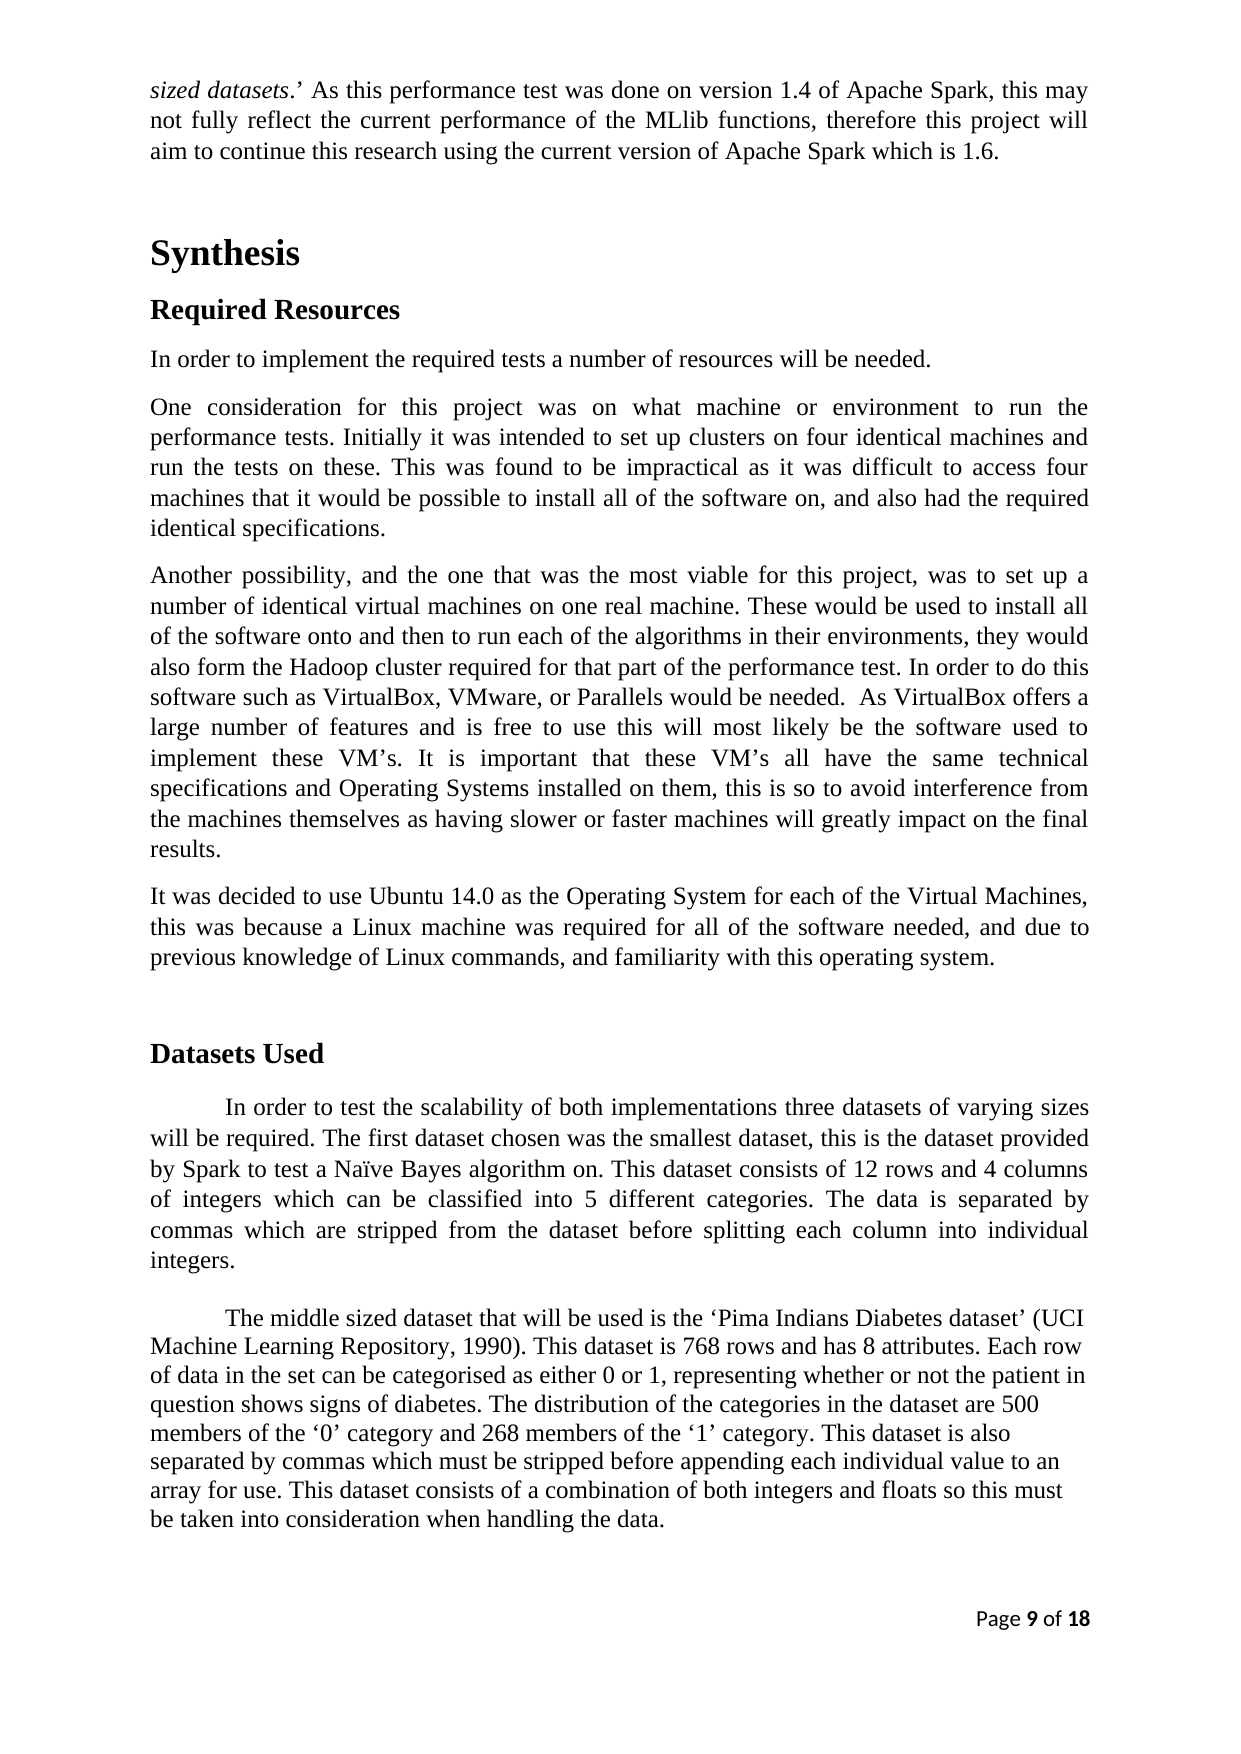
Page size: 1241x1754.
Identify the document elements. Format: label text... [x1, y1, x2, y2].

text Synthesis [150, 230, 1090, 273]
text Datasets Used [150, 1036, 1090, 1070]
text The middle sized dataset that will be used is the ‘Pima Indians Diabetes dataset’ (UCI Machine Learning Repository, 1990). This dataset is 768 rows and has 8 attributes. Each row of data in the set can be categorised as either 0 or 1, representing whether or not the patient in question shows signs of diabetes. The distribution of the categories in the dataset are 500 members of the ‘0’ category and 268 members of the ‘1’ category. This dataset is also separated by commas which must be stripped before appending each individual value to an array for use. This dataset consists of a combination of both integers and floats so this must be taken into consideration when handling the data. [150, 1303, 1090, 1533]
text In order to test the scalability of both implementations three datasets of varying sizes will be required. The first dataset chosen was the smallest dataset, this is the dataset provided by Spark to test a Naïve Bayes algorithm on. This dataset consists of 12 rows and 4 columns of integers which can be classified into 5 different categories. The data is separated by commas which are stripped from the dataset before splitting each column into individual integers. [150, 1088, 1090, 1274]
text Another possibility, and the one that was the most viable for this project, was to set up a number of identical virtual machines on one real machine. These would be used to install all of the software onto and then to run each of the algorithms in their environments, they would also form the Hadoop cluster required for that part of the performance test. In order to do this software such as VirtualBox, VMware, or Parallels would be needed. As VirtualBox offers a large number of features and is free to use this will most likely be the software used to implement these VM’s. It is important that these VM’s all have the same technical specifications and Operating Systems installed on them, this is so to avoid interference from the machines themselves as having slower or faster machines will greatly impact on the final results. [150, 560, 1090, 863]
text It was decided to use Ubuntu 14.0 as the Operating System for each of the Virtual Machines, this was because a Linux machine was required for all of the software needed, and due to previous knowledge of Linux commands, and familiarity with this operating system. [150, 881, 1090, 971]
text Required Resources [150, 292, 1090, 326]
text sized datasets.’ As this performance test was done on version 1.4 of Apache Spark, this may not fully reflect the current performance of the MLlib functions, therefore this project will aim to continue this research using the current version of Apache Spark which is 1.6. [150, 75, 1090, 164]
text One consideration for this project was on what machine or environment to run the performance tests. Initially it was intended to set up clusters on four identical machines and run the tests on these. This was found to be impractical as it was difficult to access four machines that it would be possible to install all of the software on, and also had the required identical specifications. [150, 392, 1090, 542]
text In order to implement the required tests a number of resources will be needed. [150, 344, 1090, 373]
